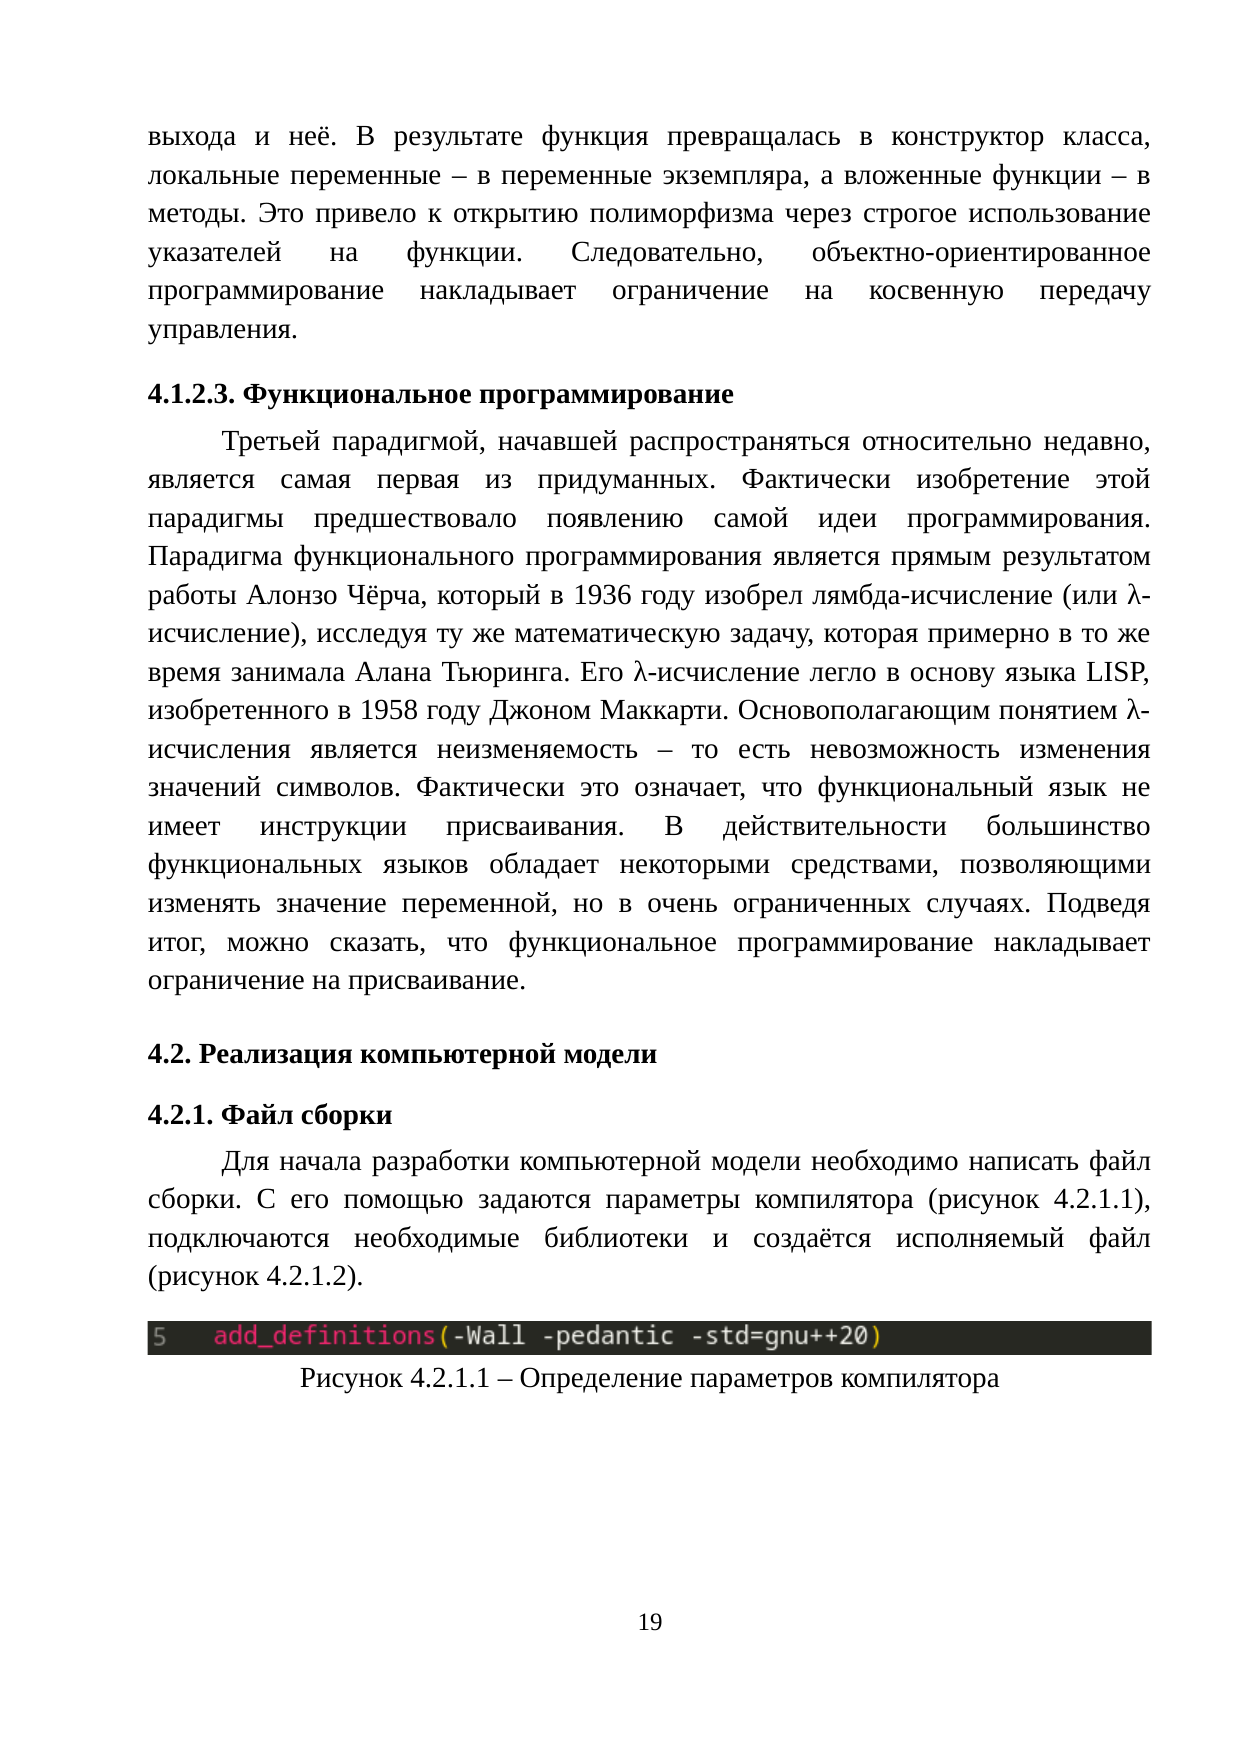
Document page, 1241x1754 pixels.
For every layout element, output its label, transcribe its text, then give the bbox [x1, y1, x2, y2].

subtitle 4.2.1. Файл сборки [148, 1097, 1152, 1130]
text выхода и неё. В результате функция превращалась в конструктор класса, локальные переменные – в переменные экземпляра, а вложенные функции – в методы. Это привело к открытию полиморфизма через строгое использование указателей на функции. Следовательно, объектно-ориентированное программирование накладывает ограничение на косвенную передачу управления. [148, 118, 1152, 344]
text Для начала разработки компьютерной модели необходимо написать файл сборки. С его помощью задаются параметры компилятора (рисунок 4.2.1.1), подключаются необходимые библиотеки и создаётся исполняемый файл (рисунок 4.2.1.2). [148, 1143, 1152, 1292]
picture [147, 1321, 1152, 1355]
text Рисунок 4.2.1.1 – Определение параметров компилятора [148, 1355, 1152, 1393]
subtitle 4.2. Реализация компьютерной модели [148, 1036, 1152, 1070]
subtitle 4.1.2.3. Функциональное программирование [148, 377, 1152, 410]
text [148, 1312, 1152, 1321]
text Третьей парадигмой, начавшей распространяться относительно недавно, является самая первая из придуманных. Фактически изобретение этой парадигмы предшествовало появлению самой идеи программирования. Парадигма функционального программирования является прямым результатом работы Алонзо Чёрча, который в 1936 году изобрел лямбда-исчисление (или λ-исчисление), исследуя ту же математическую задачу, которая примерно в то же время занимала Алана Тьюринга. Его λ-исчисление легло в основу языка LISP, изобретенного в 1958 году Джоном Маккарти. Основополагающим понятием λ-исчисления является неизменяемость – то есть невозможность изменения значений символов. Фактически это означает, что функциональный язык не имеет инструкции присваивания. В действительности большинство функциональных языков обладает некоторыми средствами, позволяющими изменять значение переменной, но в очень ограниченных случаях. Подведя итог, можно сказать, что функциональное программирование накладывает ограничение на присваивание. [148, 423, 1152, 996]
